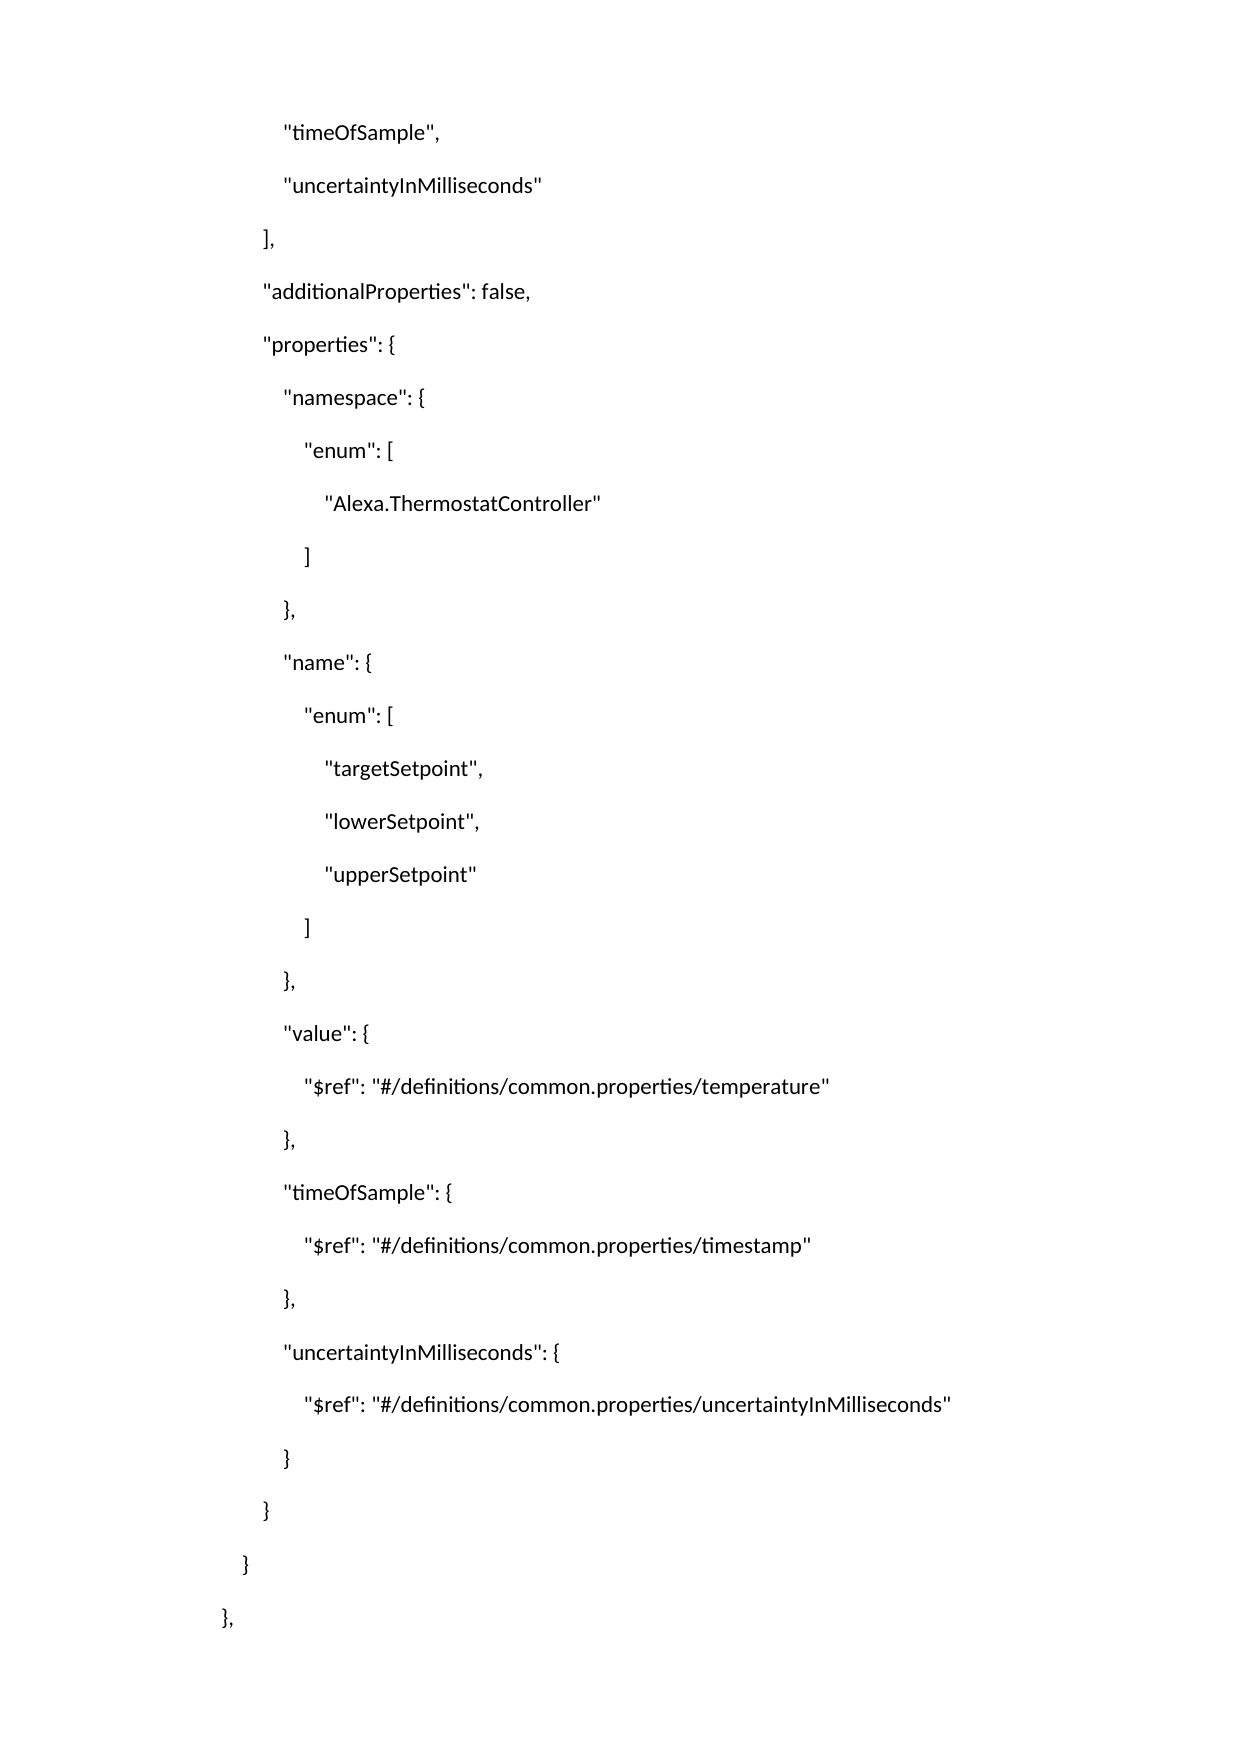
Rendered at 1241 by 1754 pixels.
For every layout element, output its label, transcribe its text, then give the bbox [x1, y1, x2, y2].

text } [118, 1550, 1122, 1578]
text "upperSetpoint" [118, 860, 1122, 888]
text } [118, 1497, 1122, 1525]
text "lowerSetpoint", [118, 807, 1122, 835]
text "timeOfSample", [118, 118, 1122, 146]
text "enum": [ [118, 436, 1122, 464]
text ] [118, 542, 1122, 570]
text "$ref": "#/definitions/common.properties/uncertaintyInMilliseconds" [118, 1391, 1122, 1419]
text }, [118, 1126, 1122, 1153]
text "uncertaintyInMilliseconds" [118, 171, 1122, 199]
text "value": { [118, 1019, 1122, 1047]
text "namespace": { [118, 383, 1122, 411]
text "additionalProperties": false, [118, 277, 1122, 305]
text "$ref": "#/definitions/common.properties/temperature" [118, 1072, 1122, 1101]
text }, [118, 966, 1122, 994]
text ] [118, 913, 1122, 941]
text "$ref": "#/definitions/common.properties/timestamp" [118, 1232, 1122, 1259]
text }, [118, 1603, 1122, 1631]
text ], [118, 224, 1122, 252]
text "Alexa.ThermostatController" [118, 489, 1122, 517]
text }, [118, 595, 1122, 623]
text "timeOfSample": { [118, 1178, 1122, 1207]
text } [118, 1444, 1122, 1472]
text "properties": { [118, 330, 1122, 358]
text "uncertaintyInMilliseconds": { [118, 1338, 1122, 1366]
text "name": { [118, 648, 1122, 676]
text }, [118, 1284, 1122, 1313]
text "enum": [ [118, 701, 1122, 729]
text "targetSetpoint", [118, 754, 1122, 782]
